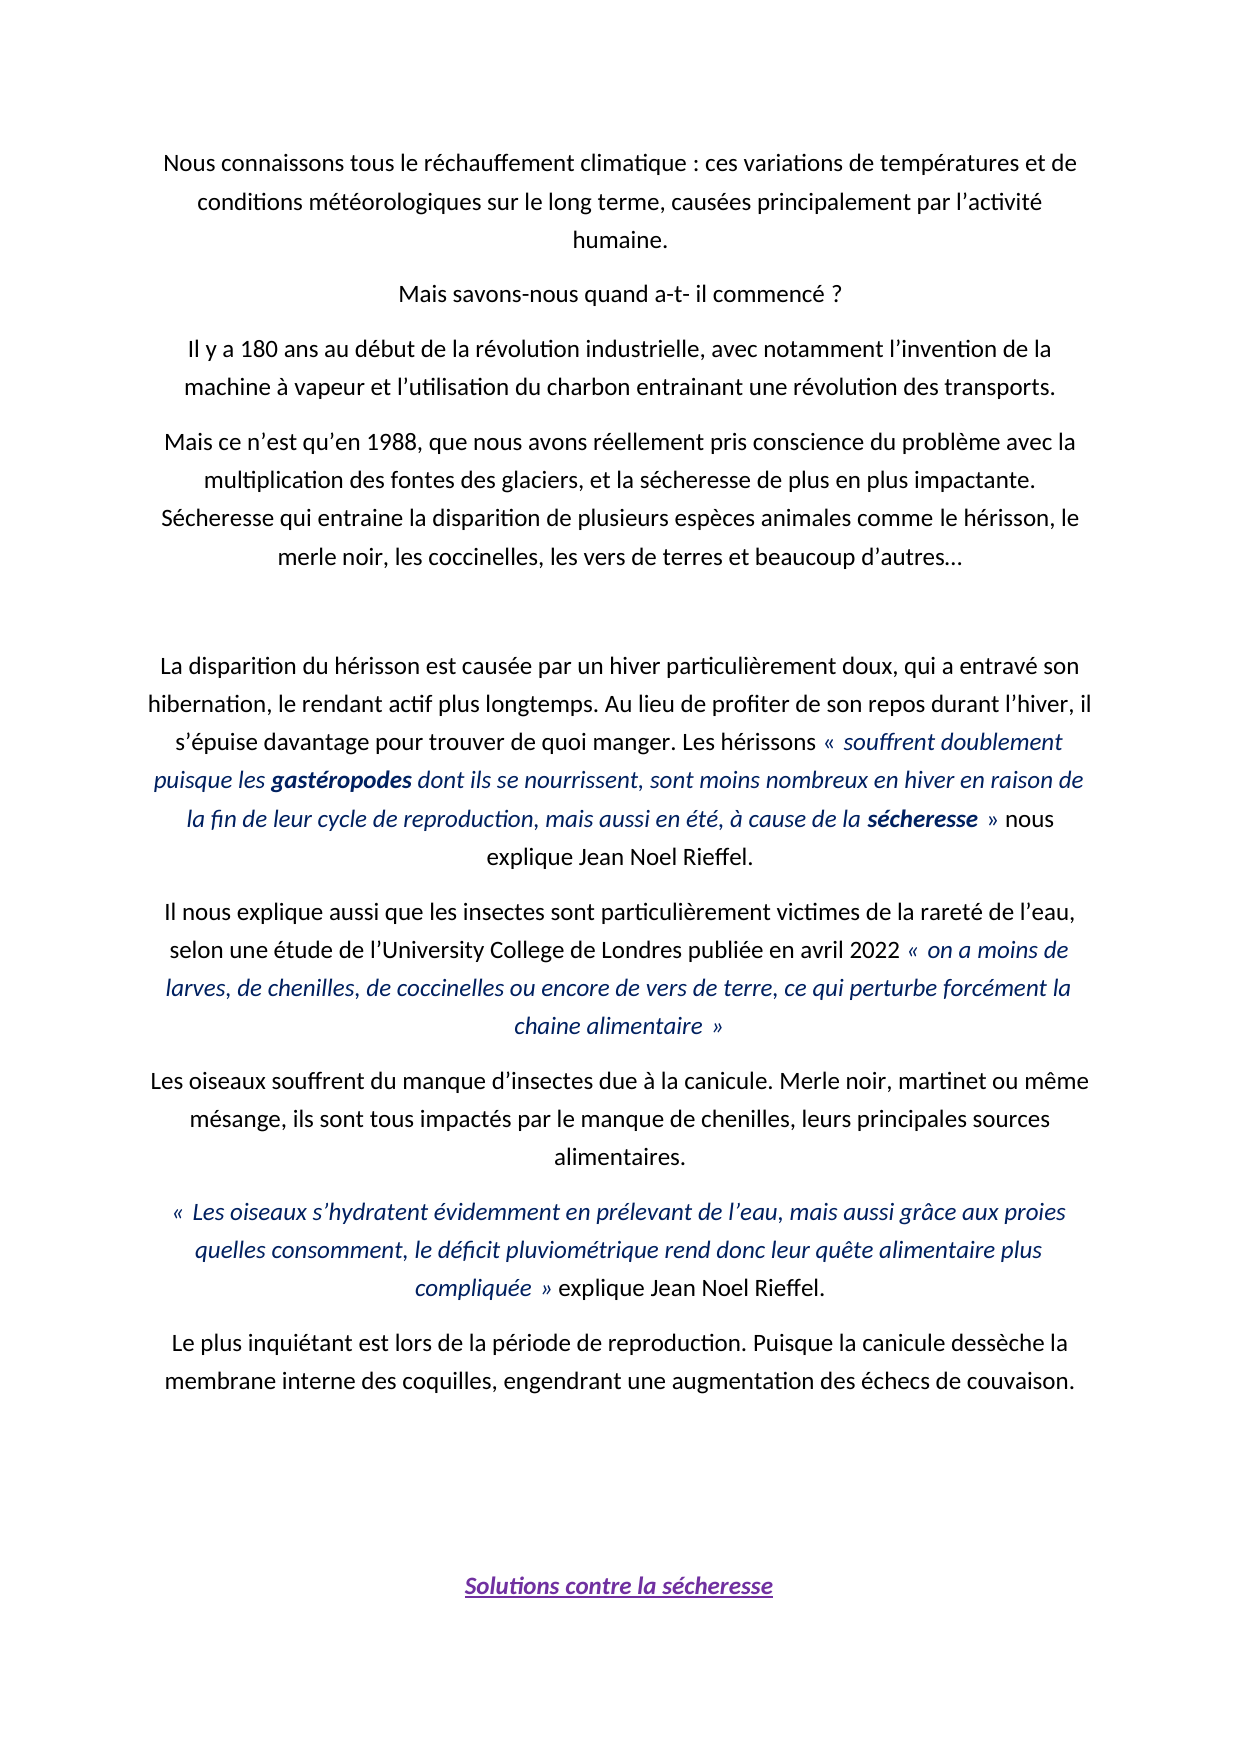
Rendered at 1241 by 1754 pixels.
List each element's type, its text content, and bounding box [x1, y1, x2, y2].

text Mais savons-nous quand a-t- il commencé ? [148, 279, 1093, 309]
text Solutions contre la sécheresse [148, 1570, 1093, 1600]
text Il nous explique aussi que les insectes sont particulièrement victimes de la rareté de l’eau, selon une étude de l’University College de Londres publiée en avril 2022 « on a moins de larves, de chenilles, de coccinelles ou encore de vers de terre, ce qui perturbe forcément la chaine alimentaire » [148, 896, 1093, 1041]
text Les oiseaux souffrent du manque d’insectes due à la canicule. Merle noir, martinet ou même mésange, ils sont tous impactés par le manque de chenilles, leurs principales sources alimentaires. [148, 1065, 1093, 1172]
text La disparition du hérisson est causée par un hiver particulièrement doux, qui a entravé son hibernation, le rendant actif plus longtemps. Au lieu de profiter de son repos durant l’hiver, il s’épuise davantage pour trouver de quoi manger. Les hérissons « souffrent doublement puisque les gastéropodes dont ils se nourrissent, sont moins nombreux en hiver en raison de la fin de leur cycle de reproduction, mais aussi en été, à cause de la sécheresse » nous explique Jean Noel Rieffel. [148, 650, 1093, 871]
text Nous connaissons tous le réchauffement climatique : ces variations de températures et de conditions météorologiques sur le long terme, causées principalement par l’activité humaine. [148, 148, 1093, 254]
text Il y a 180 ans au début de la révolution industrielle, avec notamment l’invention de la machine à vapeur et l’utilisation du charbon entrainant une révolution des transports. [148, 333, 1093, 402]
text « Les oiseaux s’hydratent évidemment en prélevant de l’eau, mais aussi grâce aux proies quelles consomment, le déficit pluviométrique rend donc leur quête alimentaire plus compliquée » explique Jean Noel Rieffel. [148, 1196, 1093, 1303]
text Le plus inquiétant est lors de la période de reproduction. Puisque la canicule dessèche la membrane interne des coquilles, engendrant une augmentation des échecs de couvaison. [148, 1327, 1093, 1396]
text Mais ce n’est qu’en 1988, que nous avons réellement pris conscience du problème avec la multiplication des fontes des glaciers, et la sécheresse de plus en plus impactante. Sécheresse qui entraine la disparition de plusieurs espèces animales comme le hérisson, le merle noir, les coccinelles, les vers de terres et beaucoup d’autres… [148, 426, 1093, 571]
